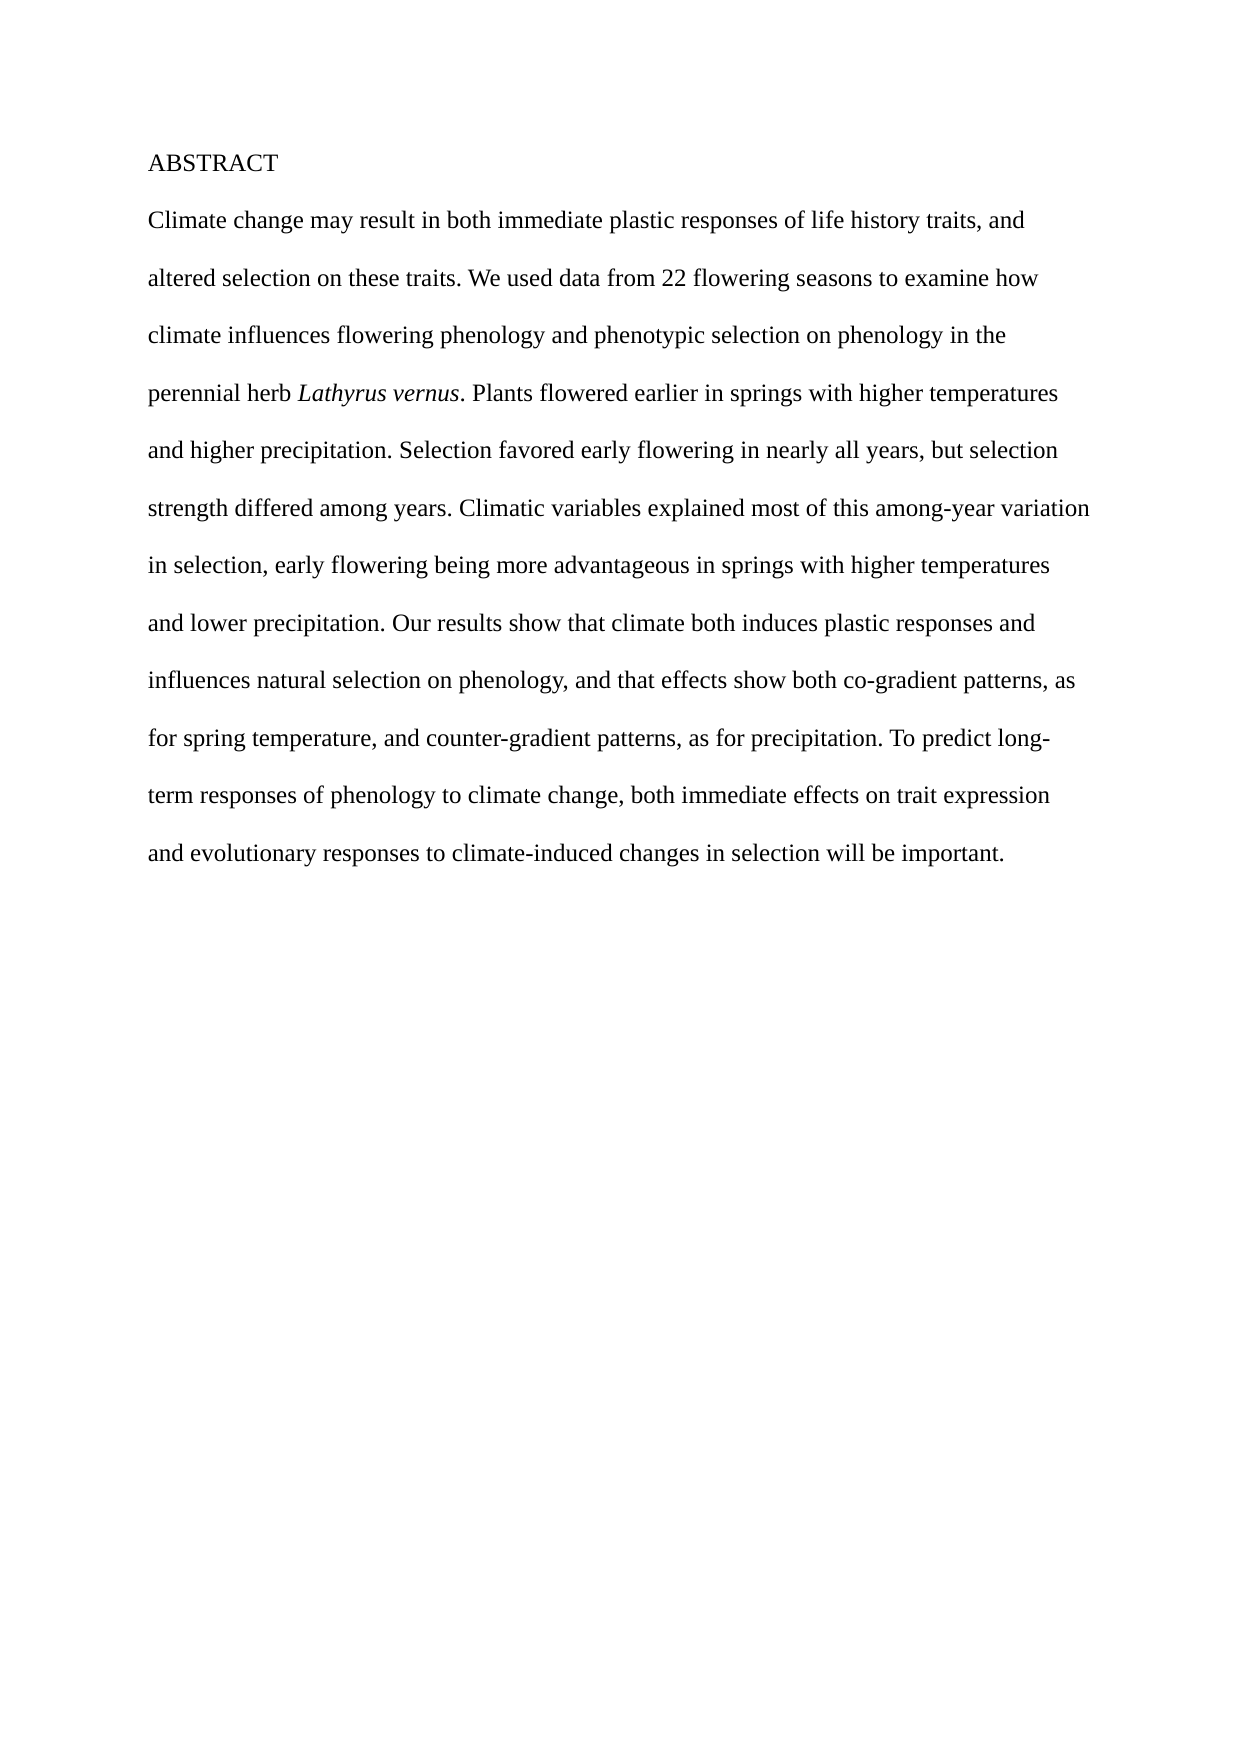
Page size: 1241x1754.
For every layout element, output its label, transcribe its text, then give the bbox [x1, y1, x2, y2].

text Climate change may result in both immediate plastic responses of life history traits, and altered selection on these traits. We used data from 22 flowering seasons to examine how climate influences flowering phenology and phenotypic selection on phenology in the perennial herb Lathyrus vernus. Plants flowered earlier in springs with higher temperatures and higher precipitation. Selection favored early flowering in nearly all years, but selection strength differed among years. Climatic variables explained most of this among-year variation in selection, early flowering being more advantageous in springs with higher temperatures and lower precipitation. Our results show that climate both induces plastic responses and influences natural selection on phenology, and that effects show both co-gradient patterns, as for spring temperature, and counter-gradient patterns, as for precipitation. To predict long-term responses of phenology to climate change, both immediate effects on trait expression and evolutionary responses to climate-induced changes in selection will be important. [148, 205, 1092, 866]
text ABSTRACT [148, 148, 1092, 176]
